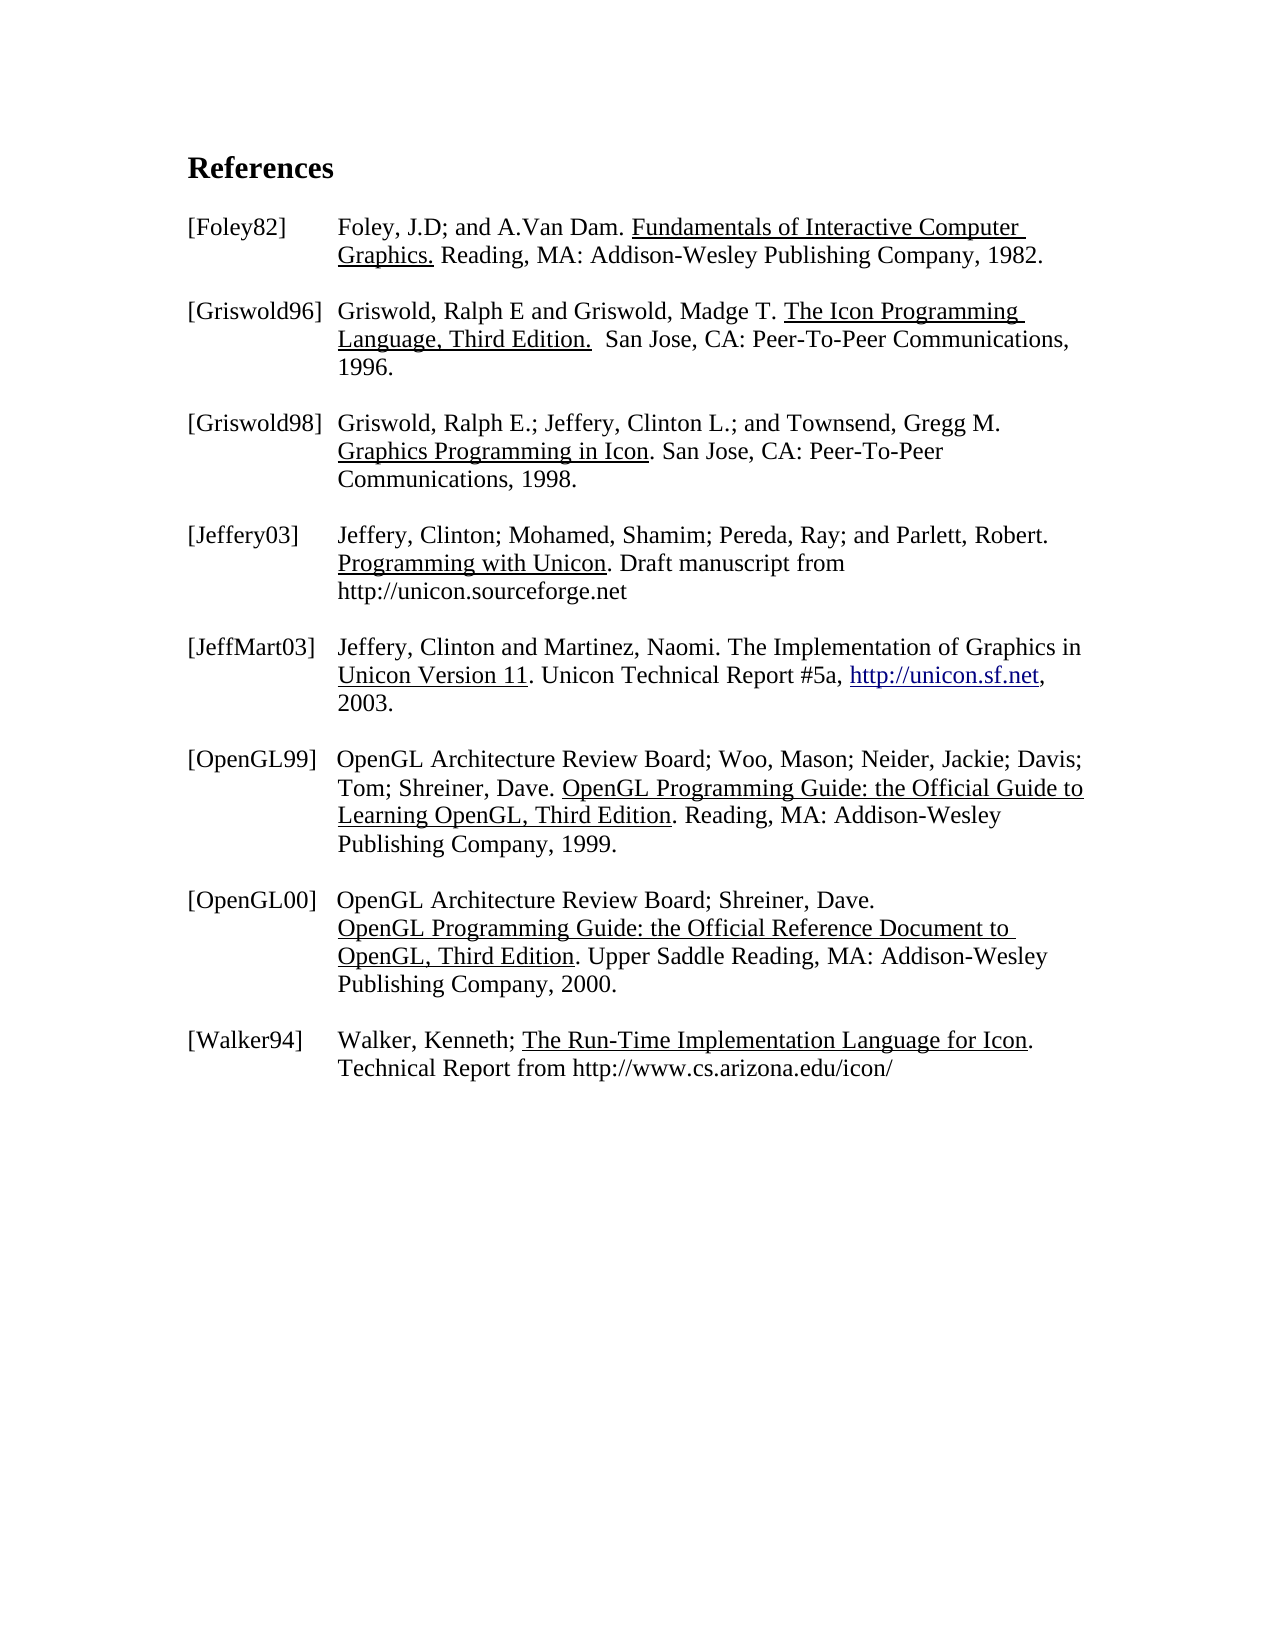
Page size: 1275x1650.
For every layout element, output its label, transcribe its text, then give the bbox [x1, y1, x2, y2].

text OpenGL Programming Guide: the Official Reference Document to [337, 913, 1087, 942]
text References [187, 150, 1087, 185]
text [JeffMart03] Jeffery, Clinton and Martinez, Naomi. The Implementation of Graphics in Unicon Version 11. Unicon Technical Report #5a, http://unicon.sf.net, 2003. [187, 633, 1087, 717]
text Learning OpenGL, Third Edition. Reading, MA: Addison-Wesley [337, 801, 1087, 829]
text OpenGL, Third Edition. Upper Saddle Reading, MA: Addison-Wesley [337, 942, 1087, 969]
text Publishing Company, 2000. [337, 969, 1087, 998]
text [Griswold98] Griswold, Ralph E.; Jeffery, Clinton L.; and Townsend, Gregg M. Graphics Programming in Icon. San Jose, CA: Peer-To-Peer Communications, 1998. [187, 409, 1087, 493]
text [OpenGL00] OpenGL Architecture Review Board; Shreiner, Dave. [187, 886, 1087, 913]
text [Foley82] Foley, J.D; and A.Van Dam. Fundamentals of Interactive Computer Graphics. Reading, MA: Addison-Wesley Publishing Company, 1982. [187, 213, 1087, 269]
text [Griswold96] Griswold, Ralph E and Griswold, Madge T. The Icon Programming Language, Third Edition. San Jose, CA: Peer-To-Peer Communications, 1996. [187, 297, 1087, 381]
text Publishing Company, 1999. [337, 829, 1087, 857]
text Tom; Shreiner, Dave. OpenGL Programming Guide: the Official Guide to [337, 773, 1087, 801]
text [Walker94] Walker, Kenneth; The Run-Time Implementation Language for Icon. Technical Report from http://www.cs.arizona.edu/icon/ [187, 1026, 1087, 1082]
text [OpenGL99] OpenGL Architecture Review Board; Woo, Mason; Neider, Jackie; Davis; [187, 745, 1087, 773]
text [Jeffery03] Jeffery, Clinton; Mohamed, Shamim; Pereda, Ray; and Parlett, Robert. Programming with Unicon. Draft manuscript from http://unicon.sourceforge.net [187, 521, 1087, 605]
